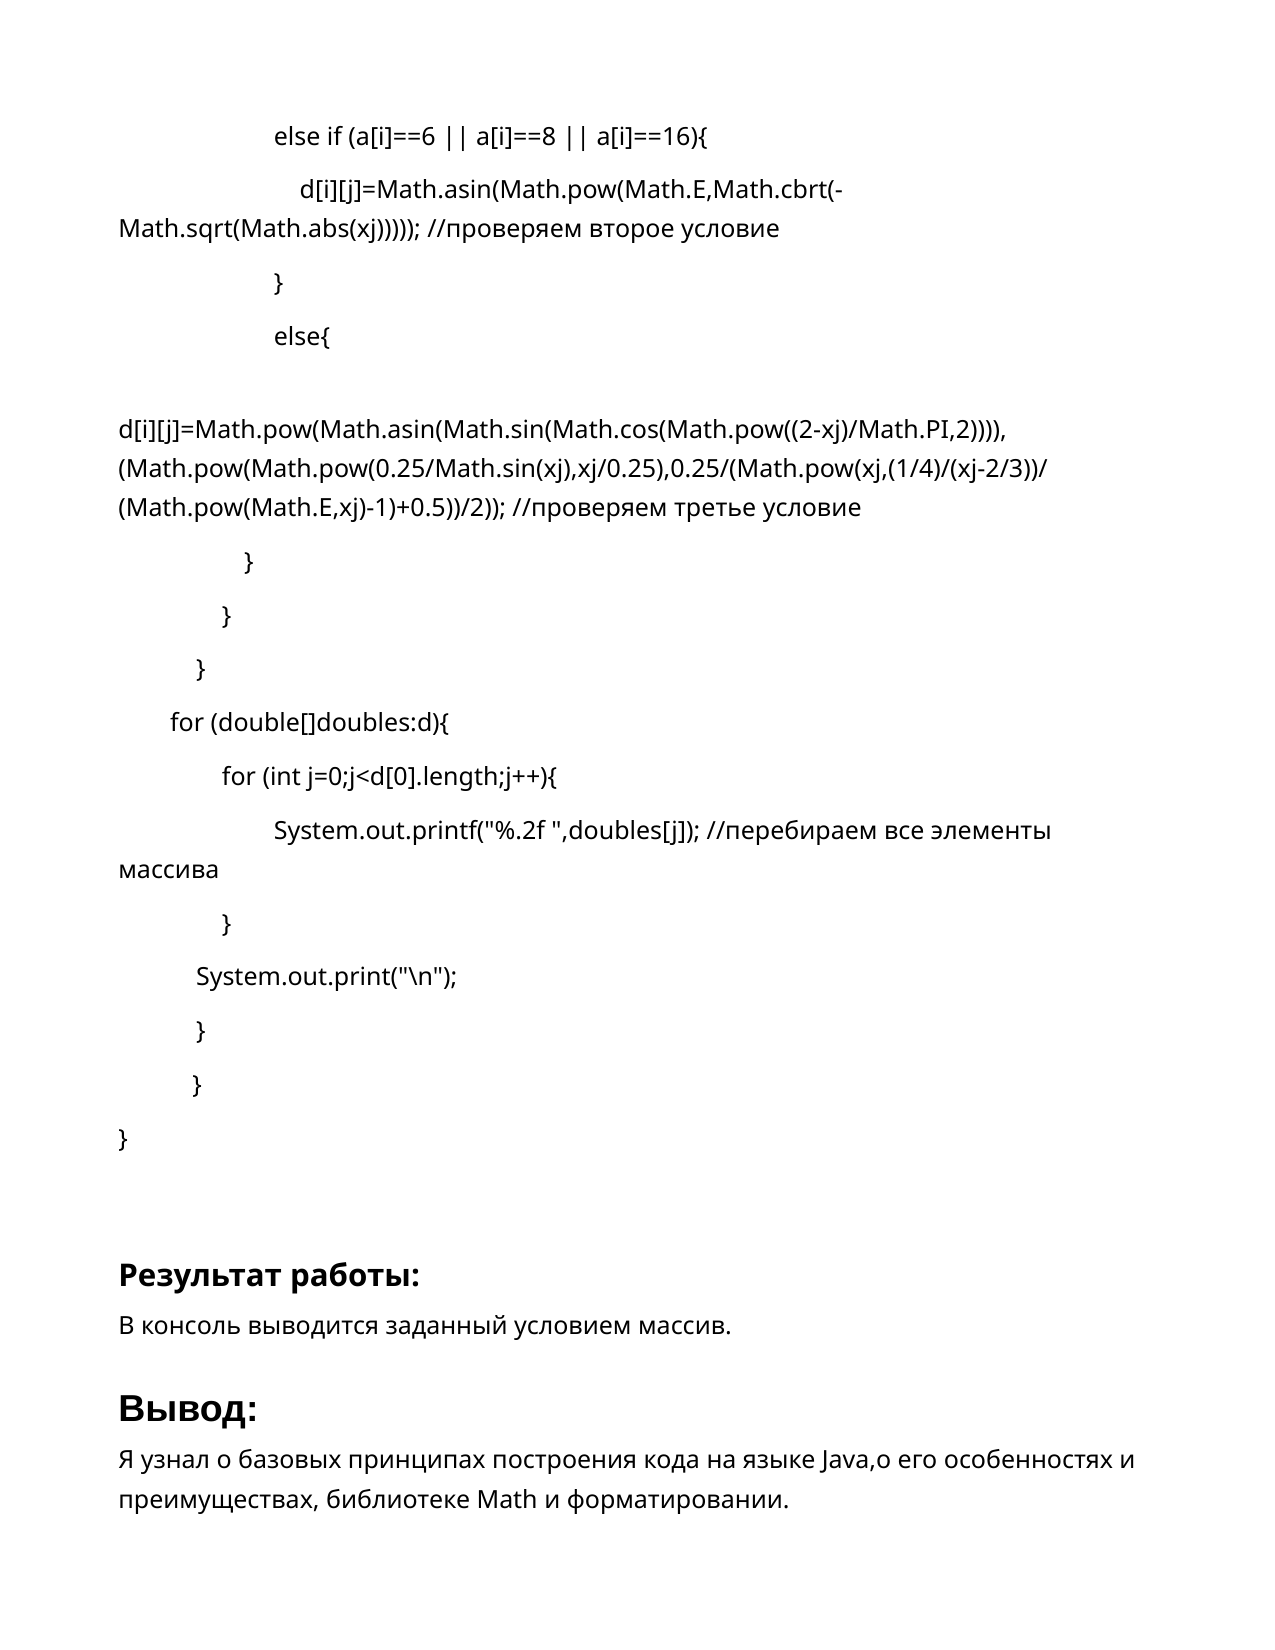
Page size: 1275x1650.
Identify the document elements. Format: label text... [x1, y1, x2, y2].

text } [118, 905, 1157, 939]
text В консоль выводится заданный условием массив. [118, 1308, 1157, 1342]
subtitle Вывод: [118, 1387, 1157, 1430]
text d[i][j]=Math.pow(Math.asin(Math.sin(Math.cos(Math.pow((2-xj)/Math.PI,2)))),(Math.pow(Math.pow(0.25/Math.sin(xj),xj/0.25),0.25/(Math.pow(xj,(1/4)/(xj-2/3))/(Math.pow(Math.E,xj)-1)+0.5))/2)); //проверяем третье условие [118, 372, 1157, 524]
text System.out.print("\n"); [118, 959, 1157, 993]
text for (double[]doubles:d){ [118, 705, 1157, 739]
text } [118, 597, 1157, 631]
text } [118, 543, 1157, 578]
text else{ [118, 318, 1157, 353]
text } [118, 1013, 1157, 1047]
text Я узнал о базовых принципах построения кода на языке Java,о его особенностях и преимуществах, библиотеке Math и форматировании. [118, 1442, 1157, 1515]
text d[i][j]=Math.asin(Math.pow(Math.E,Math.cbrt(-Math.sqrt(Math.abs(xj))))); //проверяем второе условие [118, 172, 1157, 245]
text } [118, 1066, 1157, 1101]
subtitle Результат работы: [118, 1253, 1157, 1295]
text } [118, 265, 1157, 299]
text for (int j=0;j<d[0].length;j++){ [118, 758, 1157, 793]
text } [118, 651, 1157, 685]
text } [118, 1120, 1157, 1154]
text System.out.printf("%.2f ",doubles[j]); //перебираем все элементы массива [118, 812, 1157, 886]
text else if (a[i]==6 || a[i]==8 || a[i]==16){ [118, 118, 1157, 152]
